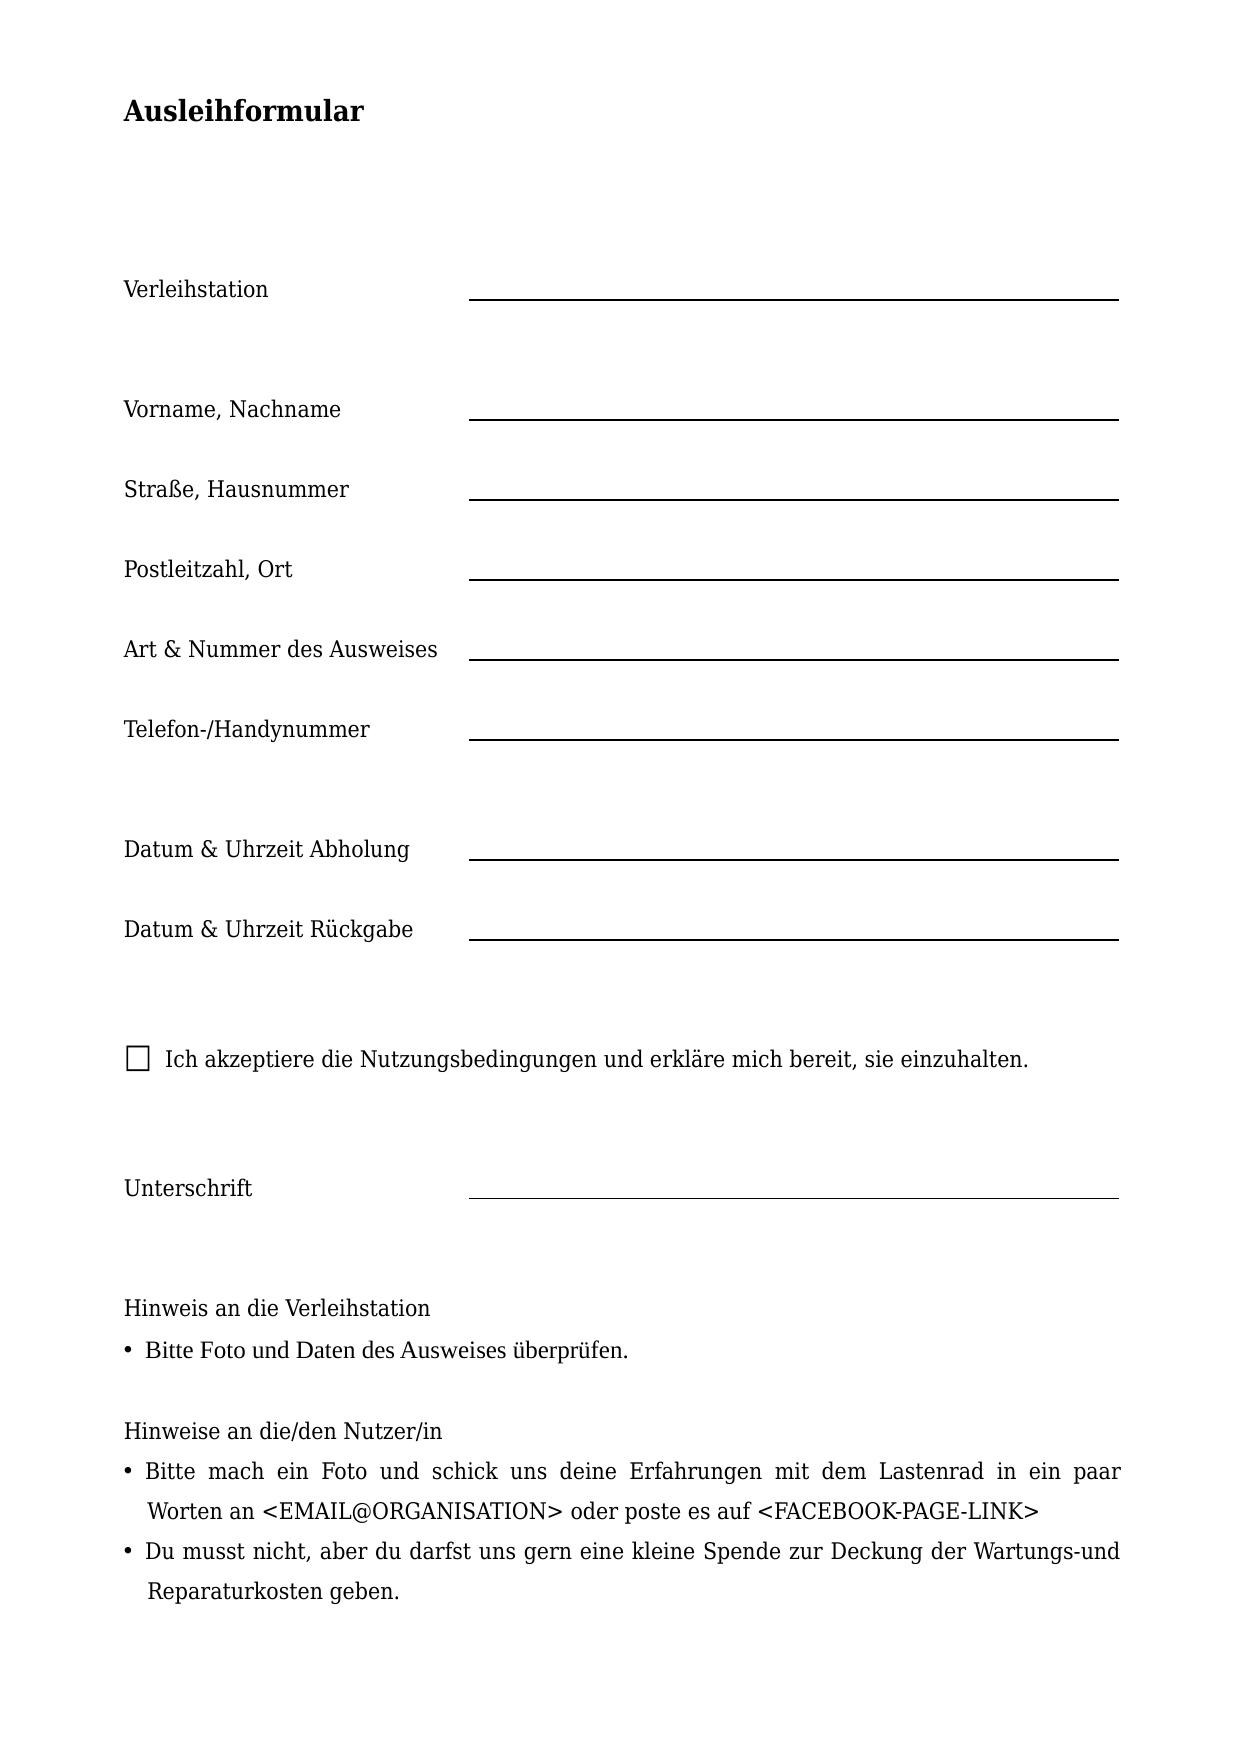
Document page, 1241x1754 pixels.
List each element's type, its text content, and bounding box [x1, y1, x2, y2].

text Ausleihformular [123, 94, 1122, 128]
text Datum & Uhrzeit Abholung [123, 836, 1122, 863]
text Hinweise an die/den Nutzer/in [123, 1418, 1122, 1444]
text Hinweis an die Verleihstation [123, 1295, 1122, 1321]
text Datum & Uhrzeit Rückgabe [123, 916, 1122, 943]
text Unterschrift [123, 1175, 1122, 1201]
text Verleihstation [123, 276, 1122, 303]
text Vorname, Nachname [123, 396, 1122, 423]
list Bitte mach ein Foto und schick uns deine Erfahrungen mit dem Lastenrad in ein paar Worten an <EMAIL@ORGANISATION> oder poste es auf <FACEBOOK-PAGE-LINK> [123, 1458, 1122, 1524]
text Postleitzahl, Ort [123, 556, 1122, 583]
text □ Ich akzeptiere die Nutzungsbedingungen und erkläre mich bereit, sie einzuhalten. [123, 1036, 1122, 1075]
list Du musst nicht, aber du darfst uns gern eine kleine Spende zur Deckung der Wartungs-und Reparaturkosten geben. [123, 1538, 1122, 1604]
list Bitte Foto und Daten des Ausweises überprüfen. [123, 1335, 1122, 1363]
text Art & Nummer des Ausweises [123, 636, 1122, 663]
text Telefon-/Handynummer [123, 716, 1122, 743]
text Straße, Hausnummer [123, 476, 1122, 503]
